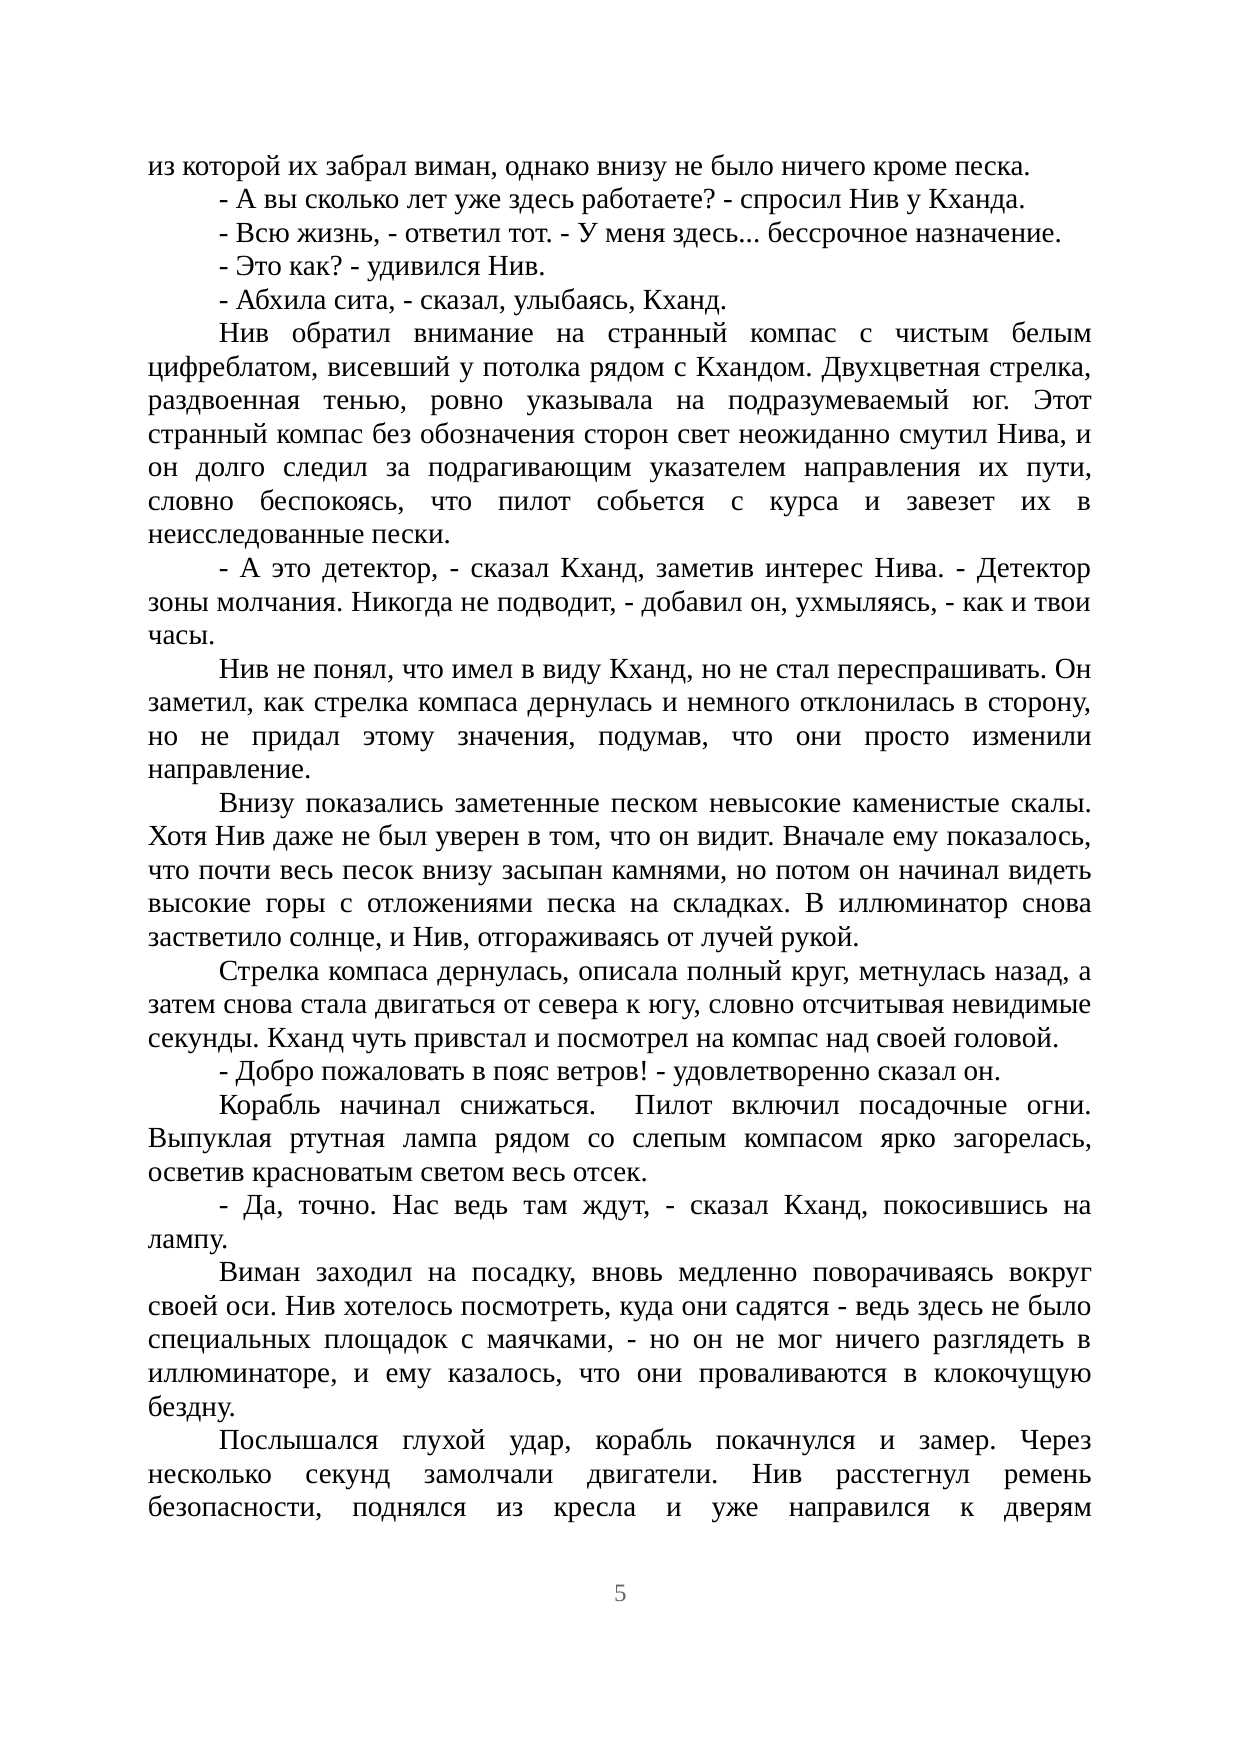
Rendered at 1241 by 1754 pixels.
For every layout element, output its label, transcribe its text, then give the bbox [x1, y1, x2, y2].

text Корабль начинал снижаться. Пилот включил посадочные огни. Выпуклая ртутная лампа рядом со слепым компасом ярко загорелась, осветив красноватым светом весь отсек. [148, 1087, 1093, 1187]
text - Это как? - удивился Нив. [148, 248, 1093, 282]
text - А это детектор, - сказал Кханд, заметив интерес Нива. - Детектор зоны молчания. Никогда не подводит, - добавил он, ухмыляясь, - как и твои часы. [148, 550, 1093, 651]
text Нив обратил внимание на странный компас с чистым белым цифреблатом, висевший у потолка рядом с Кхандом. Двухцветная стрелка, раздвоенная тенью, ровно указывала на подразумеваемый юг. Этот странный компас без обозначения сторон свет неожиданно смутил Нива, и он долго следил за подрагивающим указателем направления их пути, словно беспокоясь, что пилот собьется с курса и завезет их в неисследованные пески. [148, 315, 1093, 550]
text - Абхила сита, - сказал, улыбаясь, Кханд. [148, 282, 1093, 315]
text Нив не понял, что имел в виду Кханд, но не стал переспрашивать. Он заметил, как стрелка компаса дернулась и немного отклонилась в сторону, но не придал этому значения, подумав, что они просто изменили направление. [148, 651, 1093, 785]
text из которой их забрал виман, однако внизу не было ничего кроме песка. [148, 148, 1093, 181]
text - А вы сколько лет уже здесь работаете? - спросил Нив у Кханда. [148, 181, 1093, 215]
text Послышался глухой удар, корабль покачнулся и замер. Через несколько секунд замолчали двигатели. Нив расстегнул ремень безопасности, поднялся из кресла и уже направился к дверям [148, 1422, 1093, 1523]
text Виман заходил на посадку, вновь медленно поворачиваясь вокруг своей оси. Нив хотелось посмотреть, куда они садятся - ведь здесь не было специальных площадок с маячками, - но он не мог ничего разглядеть в иллюминаторе, и ему казалось, что они проваливаются в клокочущую бездну. [148, 1254, 1093, 1422]
text Внизу показались заметенные песком невысокие каменистые скалы. Хотя Нив даже не был уверен в том, что он видит. Вначале ему показалось, что почти весь песок внизу засыпан камнями, но потом он начинал видеть высокие горы с отложениями песка на складках. В иллюминатор снова застветило солнце, и Нив, отгораживаясь от лучей рукой. [148, 785, 1093, 953]
text Стрелка компаса дернулась, описала полный круг, метнулась назад, а затем снова стала двигаться от севера к югу, словно отсчитывая невидимые секунды. Кханд чуть привстал и посмотрел на компас над своей головой. [148, 953, 1093, 1053]
text - Добро пожаловать в пояс ветров! - удовлетворенно сказал он. [148, 1053, 1093, 1087]
text - Всю жизнь, - ответил тот. - У меня здесь... бессрочное назначение. [148, 215, 1093, 248]
text - Да, точно. Нас ведь там ждут, - сказал Кханд, покосившись на лампу. [148, 1187, 1093, 1254]
